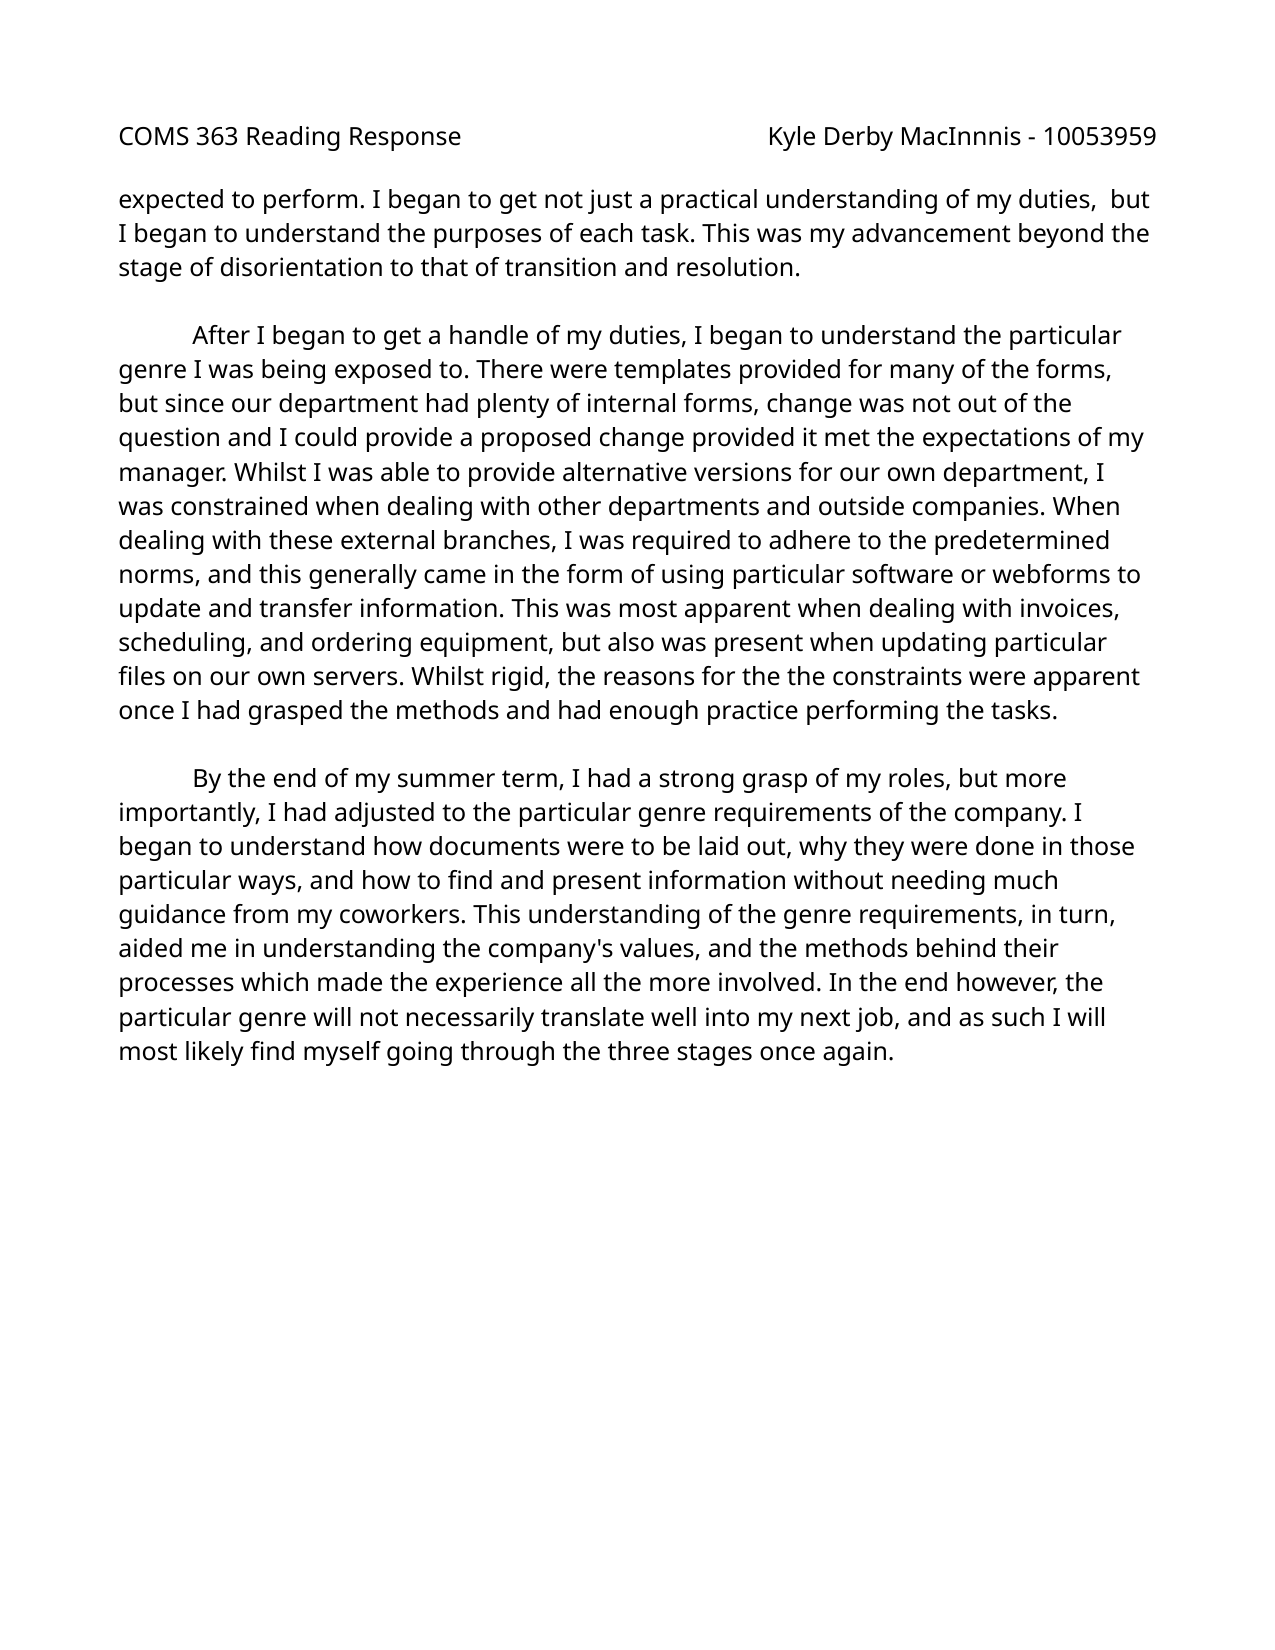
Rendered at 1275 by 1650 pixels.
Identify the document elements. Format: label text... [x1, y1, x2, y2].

text By the end of my summer term, I had a strong grasp of my roles, but more importantly, I had adjusted to the particular genre requirements of the company. I began to understand how documents were to be laid out, why they were done in those particular ways, and how to find and present information without needing much guidance from my coworkers. This understanding of the genre requirements, in turn, aided me in understanding the company's values, and the methods behind their processes which made the experience all the more involved. In the end however, the particular genre will not necessarily translate well into my next job, and as such I will most likely find myself going through the three stages once again. [118, 761, 1157, 1067]
text After I began to get a handle of my duties, I began to understand the particular genre I was being exposed to. There were templates provided for many of the forms, but since our department had plenty of internal forms, change was not out of the question and I could provide a proposed change provided it met the expectations of my manager. Whilst I was able to provide alternative versions for our own department, I was constrained when dealing with other departments and outside companies. When dealing with these external branches, I was required to adhere to the predetermined norms, and this generally came in the form of using particular software or webforms to update and transfer information. This was most apparent when dealing with invoices, scheduling, and ordering equipment, but also was present when updating particular files on our own servers. Whilst rigid, the reasons for the the constraints were apparent once I had grasped the methods and had enough practice performing the tasks. [118, 318, 1157, 727]
text expected to perform. I began to get not just a practical understanding of my duties, but I began to understand the purposes of each task. This was my advancement beyond the stage of disorientation to that of transition and resolution. [118, 182, 1157, 284]
